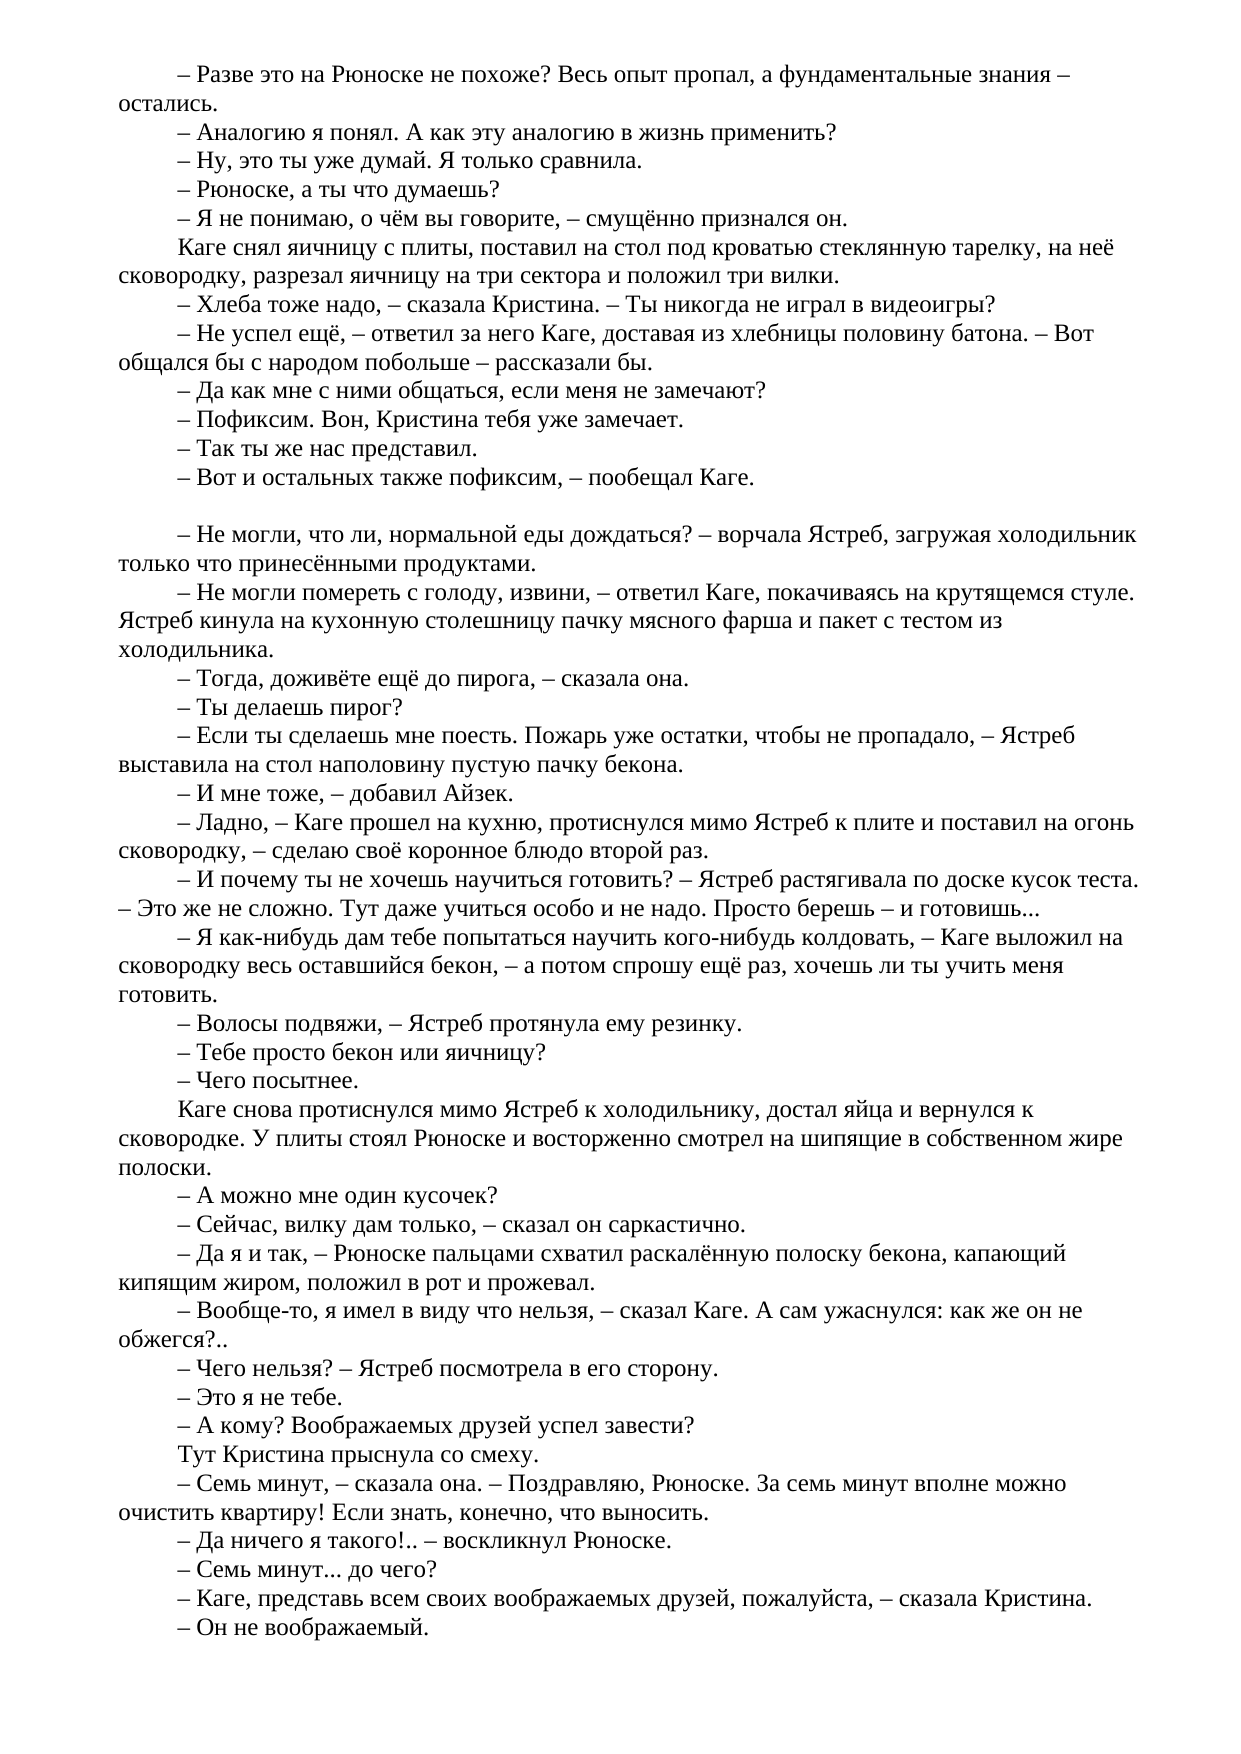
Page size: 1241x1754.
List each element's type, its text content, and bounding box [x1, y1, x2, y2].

text – Сейчас, вилку дам только, – сказал он саркастично. [118, 1209, 1152, 1238]
text – А кому? Воображаемых друзей успел завести? [118, 1410, 1152, 1439]
text – Тогда, доживёте ещё до пирога, – сказала она. [118, 663, 1152, 692]
text – Не могли, что ли, нормальной еды дождаться? – ворчала Ястреб, загружая холодильник только что принесёнными продуктами. [118, 519, 1152, 577]
text Каге снова протиснулся мимо Ястреб к холодильнику, достал яйца и вернулся к сковородке. У плиты стоял Рюноске и восторженно смотрел на шипящие в собственном жире полоски. [118, 1094, 1152, 1180]
text Тут Кристина прыснула со смеху. [118, 1439, 1152, 1468]
text – Аналогию я понял. А как эту аналогию в жизнь применить? [118, 117, 1152, 145]
text – Ну, это ты уже думай. Я только сравнила. [118, 145, 1152, 174]
text – А можно мне один кусочек? [118, 1180, 1152, 1209]
text – Волосы подвяжи, – Ястреб протянула ему резинку. [118, 1008, 1152, 1037]
text – Чего нельзя? – Ястреб посмотрела в его сторону. [118, 1353, 1152, 1382]
text – Он не воображаемый. [118, 1612, 1152, 1640]
text – Хлеба тоже надо, – сказала Кристина. – Ты никогда не играл в видеоигры? [118, 289, 1152, 318]
text Каге снял яичницу с плиты, поставил на стол под кроватью стеклянную тарелку, на неё сковородку, разрезал яичницу на три сектора и положил три вилки. [118, 232, 1152, 289]
text – Если ты сделаешь мне поесть. Пожарь уже остатки, чтобы не пропадало, – Ястреб выставила на стол наполовину пустую пачку бекона. [118, 720, 1152, 778]
text – Семь минут, – сказала она. – Поздравляю, Рюноске. За семь минут вполне можно очистить квартиру! Если знать, конечно, что выносить. [118, 1468, 1152, 1525]
text – Чего посытнее. [118, 1065, 1152, 1094]
text – И почему ты не хочешь научиться готовить? – Ястреб растягивала по доске кусок теста. – Это же не сложно. Тут даже учиться особо и не надо. Просто берешь – и готовишь... [118, 864, 1152, 922]
text – Ладно, – Каге прошел на кухню, протиснулся мимо Ястреб к плите и поставил на огонь сковородку, – сделаю своё коронное блюдо второй раз. [118, 807, 1152, 864]
text – Ты делаешь пирог? [118, 692, 1152, 720]
text – Каге, представь всем своих воображаемых друзей, пожалуйста, – сказала Кристина. [118, 1583, 1152, 1612]
text – Да я и так, – Рюноске пальцами схватил раскалённую полоску бекона, капающий кипящим жиром, положил в рот и прожевал. [118, 1238, 1152, 1295]
text – Это я не тебе. [118, 1382, 1152, 1410]
text – Разве это на Рюноске не похоже? Весь опыт пропал, а фундаментальные знания – остались. [118, 59, 1152, 117]
text – Так ты же нас представил. [118, 433, 1152, 462]
text – Я как-нибудь дам тебе попытаться научить кого-нибудь колдовать, – Каге выложил на сковородку весь оставшийся бекон, – а потом спрошу ещё раз, хочешь ли ты учить меня готовить. [118, 922, 1152, 1008]
text – Я не понимаю, о чём вы говорите, – смущённо признался он. [118, 203, 1152, 232]
text – Да как мне с ними общаться, если меня не замечают? [118, 375, 1152, 404]
text – Да ничего я такого!.. – воскликнул Рюноске. [118, 1525, 1152, 1554]
text – Вообще-то, я имел в виду что нельзя, – сказал Каге. А сам ужаснулся: как же он не обжегся?.. [118, 1295, 1152, 1353]
text – Пофиксим. Вон, Кристина тебя уже замечает. [118, 404, 1152, 433]
text – И мне тоже, – добавил Айзек. [118, 778, 1152, 807]
text – Вот и остальных также пофиксим, – пообещал Каге. [118, 462, 1152, 490]
text – Тебе просто бекон или яичницу? [118, 1037, 1152, 1065]
text – Рюноске, а ты что думаешь? [118, 174, 1152, 203]
text – Не могли помереть с голоду, извини, – ответил Каге, покачиваясь на крутящемся стуле. Ястреб кинула на кухонную столешницу пачку мясного фарша и пакет с тестом из холодильника. [118, 577, 1152, 663]
text – Семь минут... до чего? [118, 1554, 1152, 1583]
text – Не успел ещё, – ответил за него Каге, доставая из хлебницы половину батона. – Вот общался бы с народом побольше – рассказали бы. [118, 318, 1152, 375]
